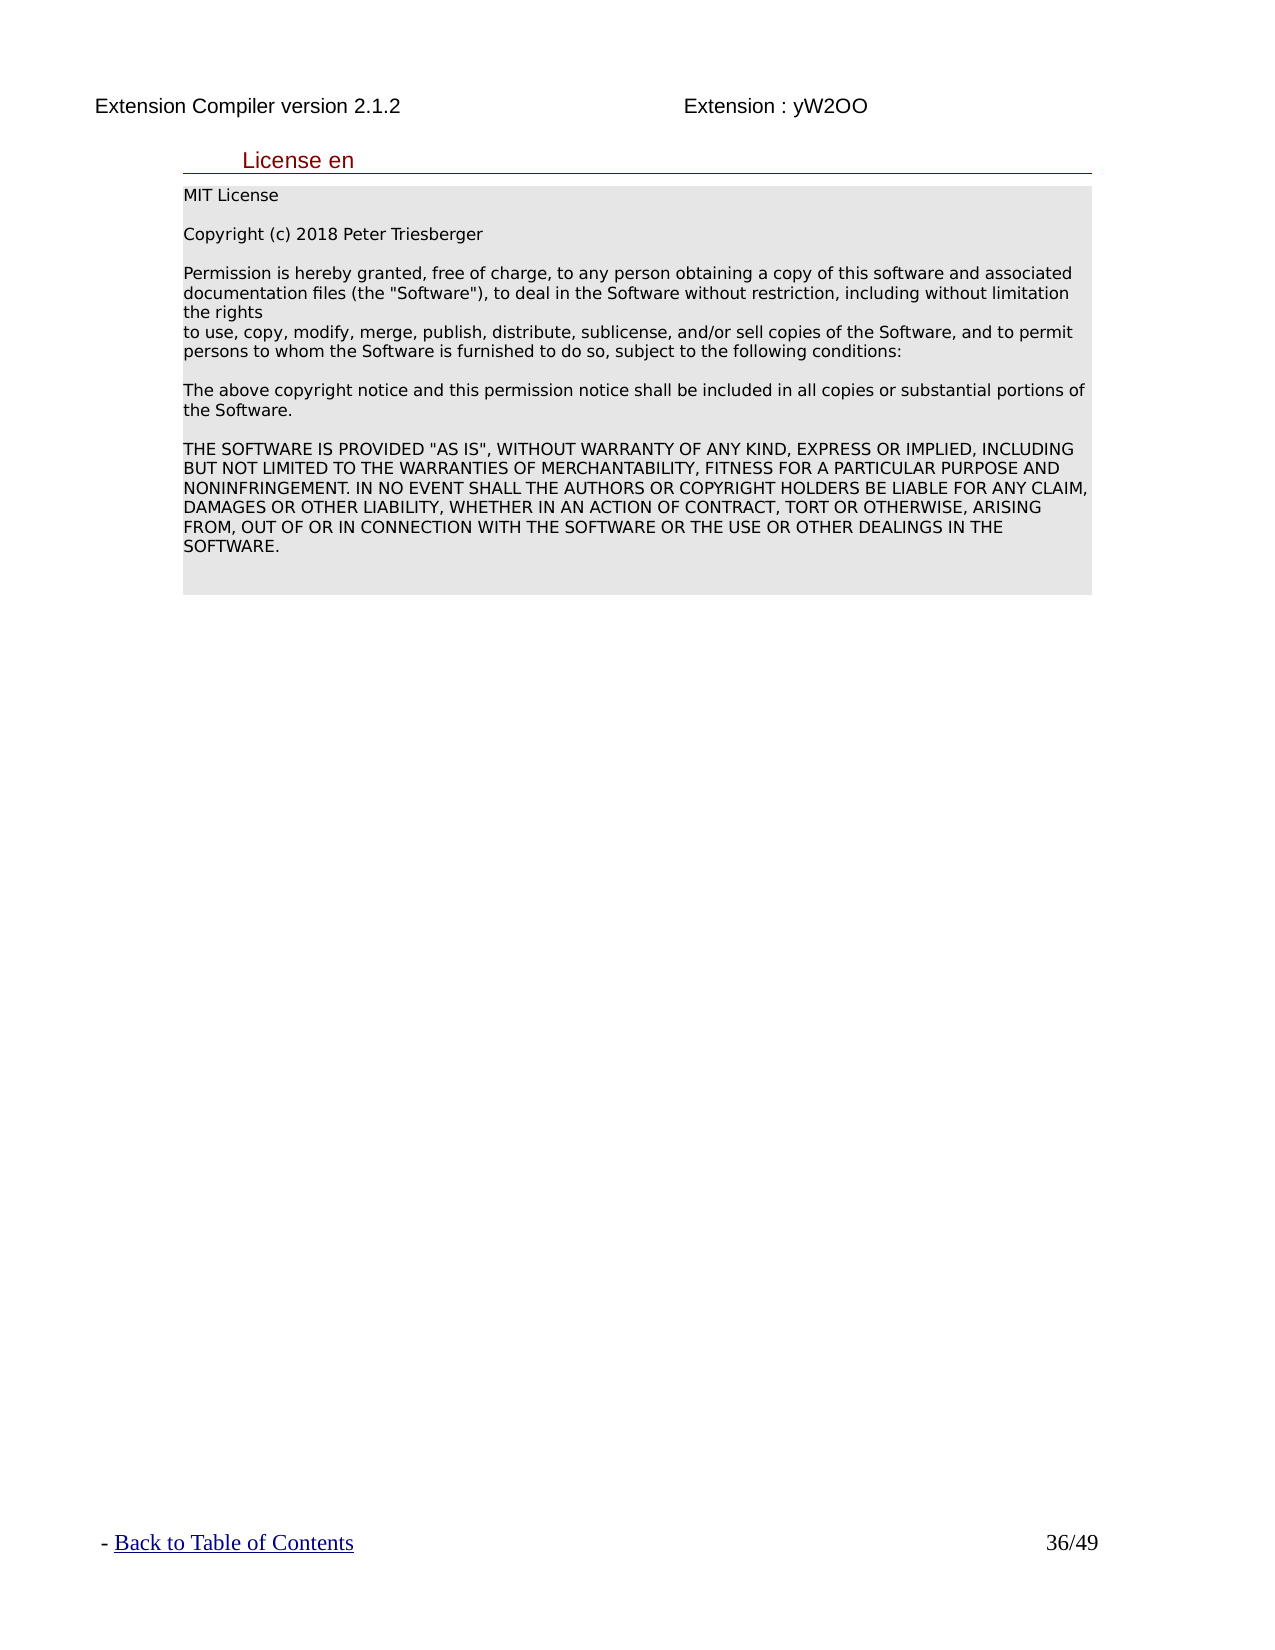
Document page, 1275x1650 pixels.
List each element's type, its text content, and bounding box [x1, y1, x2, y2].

text Copyright (c) 2018 Peter Triesberger [183, 225, 1092, 245]
text to use, copy, modify, merge, publish, distribute, sublicense, and/or sell copies of the Software, and to permit persons to whom the Software is furnished to do so, subject to the following conditions: [183, 323, 1092, 362]
text License en [183, 147, 1092, 173]
text The above copyright notice and this permission notice shall be included in all copies or substantial portions of the Software. [183, 381, 1092, 420]
text SOFTWARE. [183, 537, 1092, 556]
text Permission is hereby granted, free of charge, to any person obtaining a copy of this software and associated documentation files (the "Software"), to deal in the Software without restriction, including without limitation the rights [183, 264, 1092, 323]
text THE SOFTWARE IS PROVIDED "AS IS", WITHOUT WARRANTY OF ANY KIND, EXPRESS OR IMPLIED, INCLUDING BUT NOT LIMITED TO THE WARRANTIES OF MERCHANTABILITY, FITNESS FOR A PARTICULAR PURPOSE AND NONINFRINGEMENT. IN NO EVENT SHALL THE AUTHORS OR COPYRIGHT HOLDERS BE LIABLE FOR ANY CLAIM, DAMAGES OR OTHER LIABILITY, WHETHER IN AN ACTION OF CONTRACT, TORT OR OTHERWISE, ARISING FROM, OUT OF OR IN CONNECTION WITH THE SOFTWARE OR THE USE OR OTHER DEALINGS IN THE [183, 439, 1092, 537]
text MIT License [183, 186, 1092, 206]
